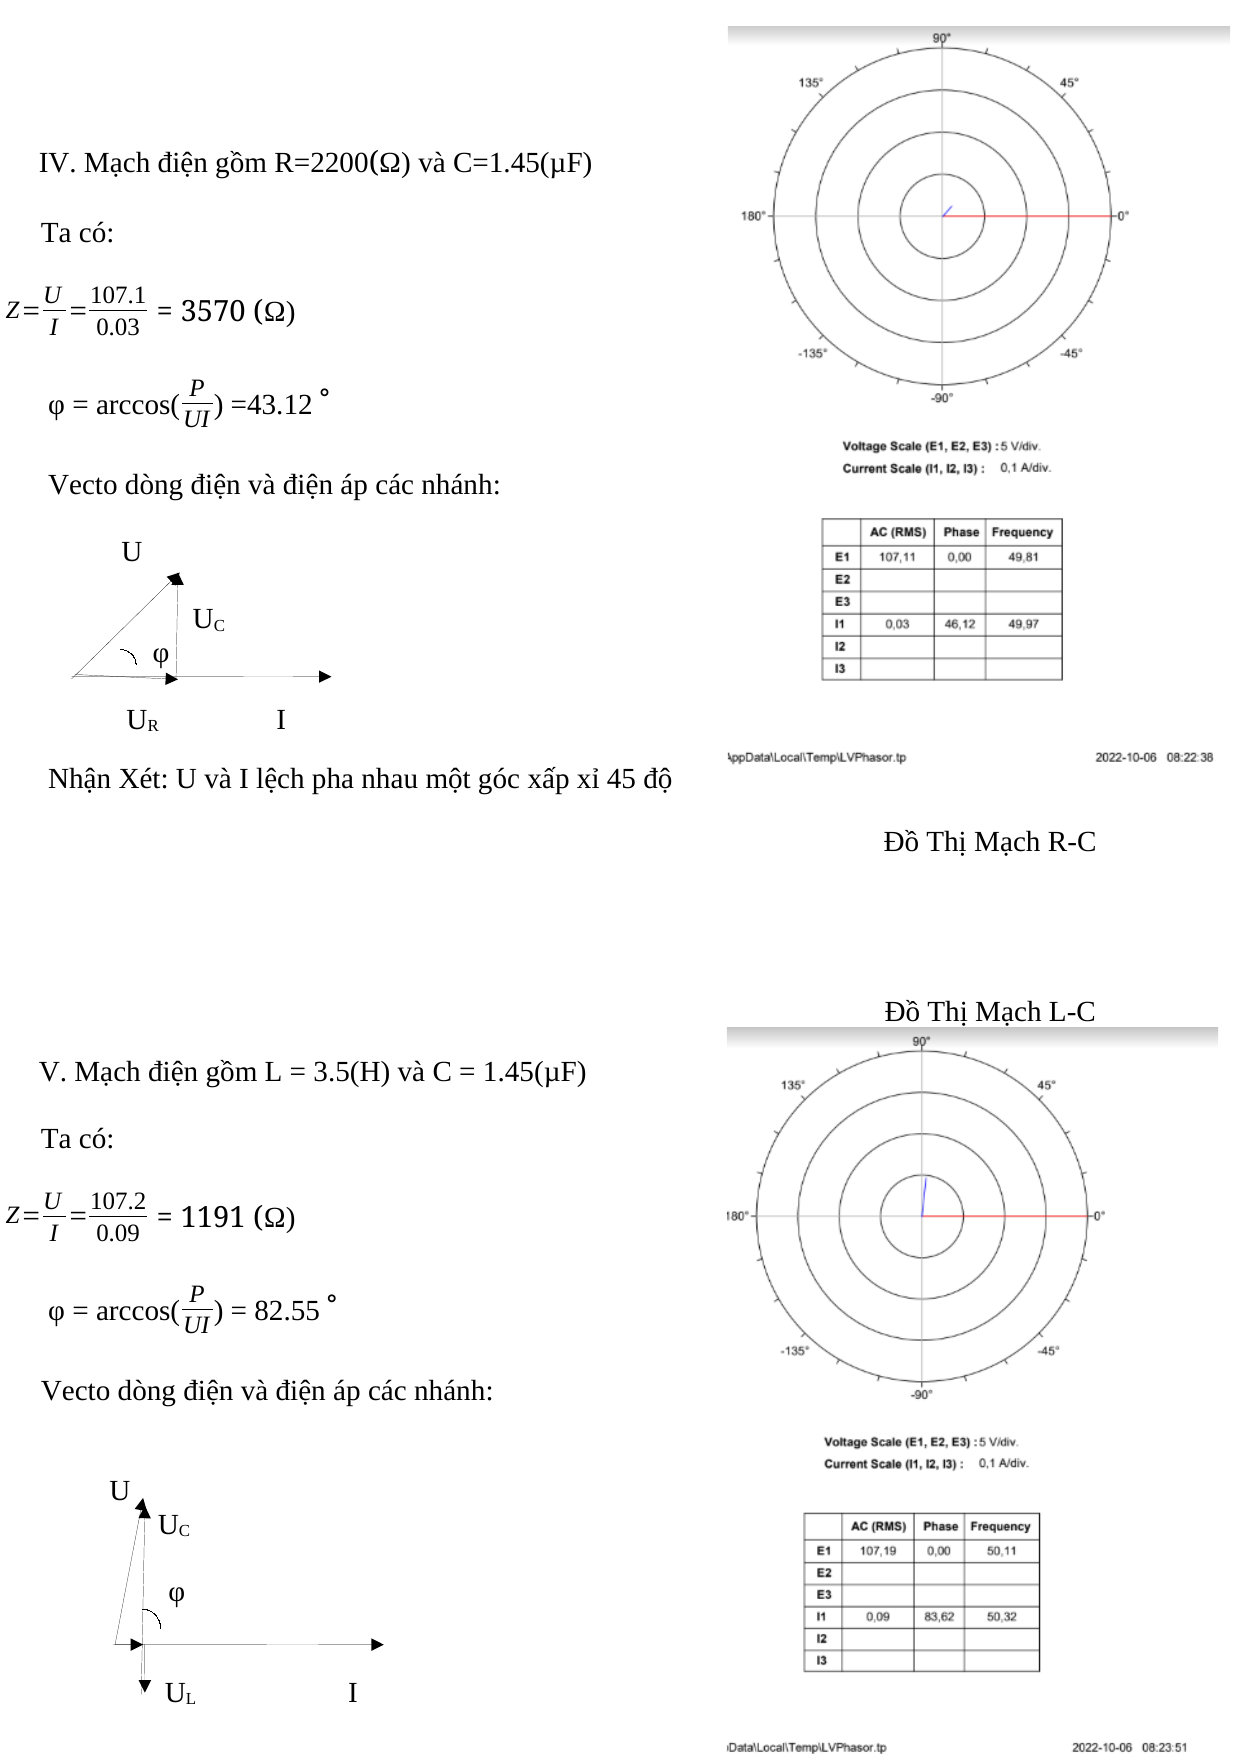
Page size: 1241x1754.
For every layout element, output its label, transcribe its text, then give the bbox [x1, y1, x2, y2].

text [118, 601, 177, 635]
text [177, 635, 727, 668]
text [1219, 1121, 1236, 1154]
text Vecto dòng điện và điện áp các nhánh: [4, 467, 727, 501]
text [4, 1507, 140, 1541]
text [123, 1574, 143, 1608]
text UR I [4, 702, 727, 735]
text [1231, 534, 1236, 568]
text φ [144, 1574, 726, 1608]
text [1219, 1188, 1236, 1247]
text [1219, 1280, 1236, 1339]
text [4, 1574, 128, 1608]
text U [4, 534, 727, 568]
text IV. Mạch điện gồm R=2200(Ω) và C=1.45(µF) [4, 142, 727, 181]
text [1231, 282, 1236, 341]
text [4, 601, 149, 635]
text [1231, 702, 1236, 735]
text Đồ Thị Mạch R-C [4, 824, 1236, 857]
text UL I [4, 1675, 726, 1708]
text U [4, 1473, 726, 1507]
text [4, 635, 115, 668]
text φ = arccos() = 82.55 ﹾ [4, 1280, 726, 1339]
text Ta có: [4, 215, 727, 248]
text [1231, 635, 1236, 668]
text = 1191 (Ω) [4, 1188, 726, 1247]
text = 3570 (Ω) [4, 282, 727, 341]
text [1219, 1675, 1236, 1708]
text Ta có: [4, 1121, 726, 1154]
text Nhận Xét: U và I lệch pha nhau một góc xấp xỉ 45 độ [4, 762, 1236, 795]
text UC [177, 601, 727, 635]
text [1231, 215, 1236, 248]
text Đồ Thị Mạch L-C [4, 994, 1236, 1027]
text φ [84, 635, 176, 668]
text [1219, 1574, 1236, 1608]
text Vecto dòng điện và điện áp các nhánh: [4, 1373, 726, 1406]
text UC [145, 1507, 726, 1541]
text V. Mạch điện gồm L = 3.5(H) và C = 1.45(µF) [4, 1054, 726, 1087]
text [1231, 601, 1236, 635]
text [136, 1519, 144, 1541]
text [1219, 1507, 1236, 1541]
text φ = arccos() =43.12 ﹾ [4, 374, 727, 433]
text [1219, 1473, 1236, 1507]
picture [726, 1027, 1219, 1754]
picture [727, 26, 1231, 780]
